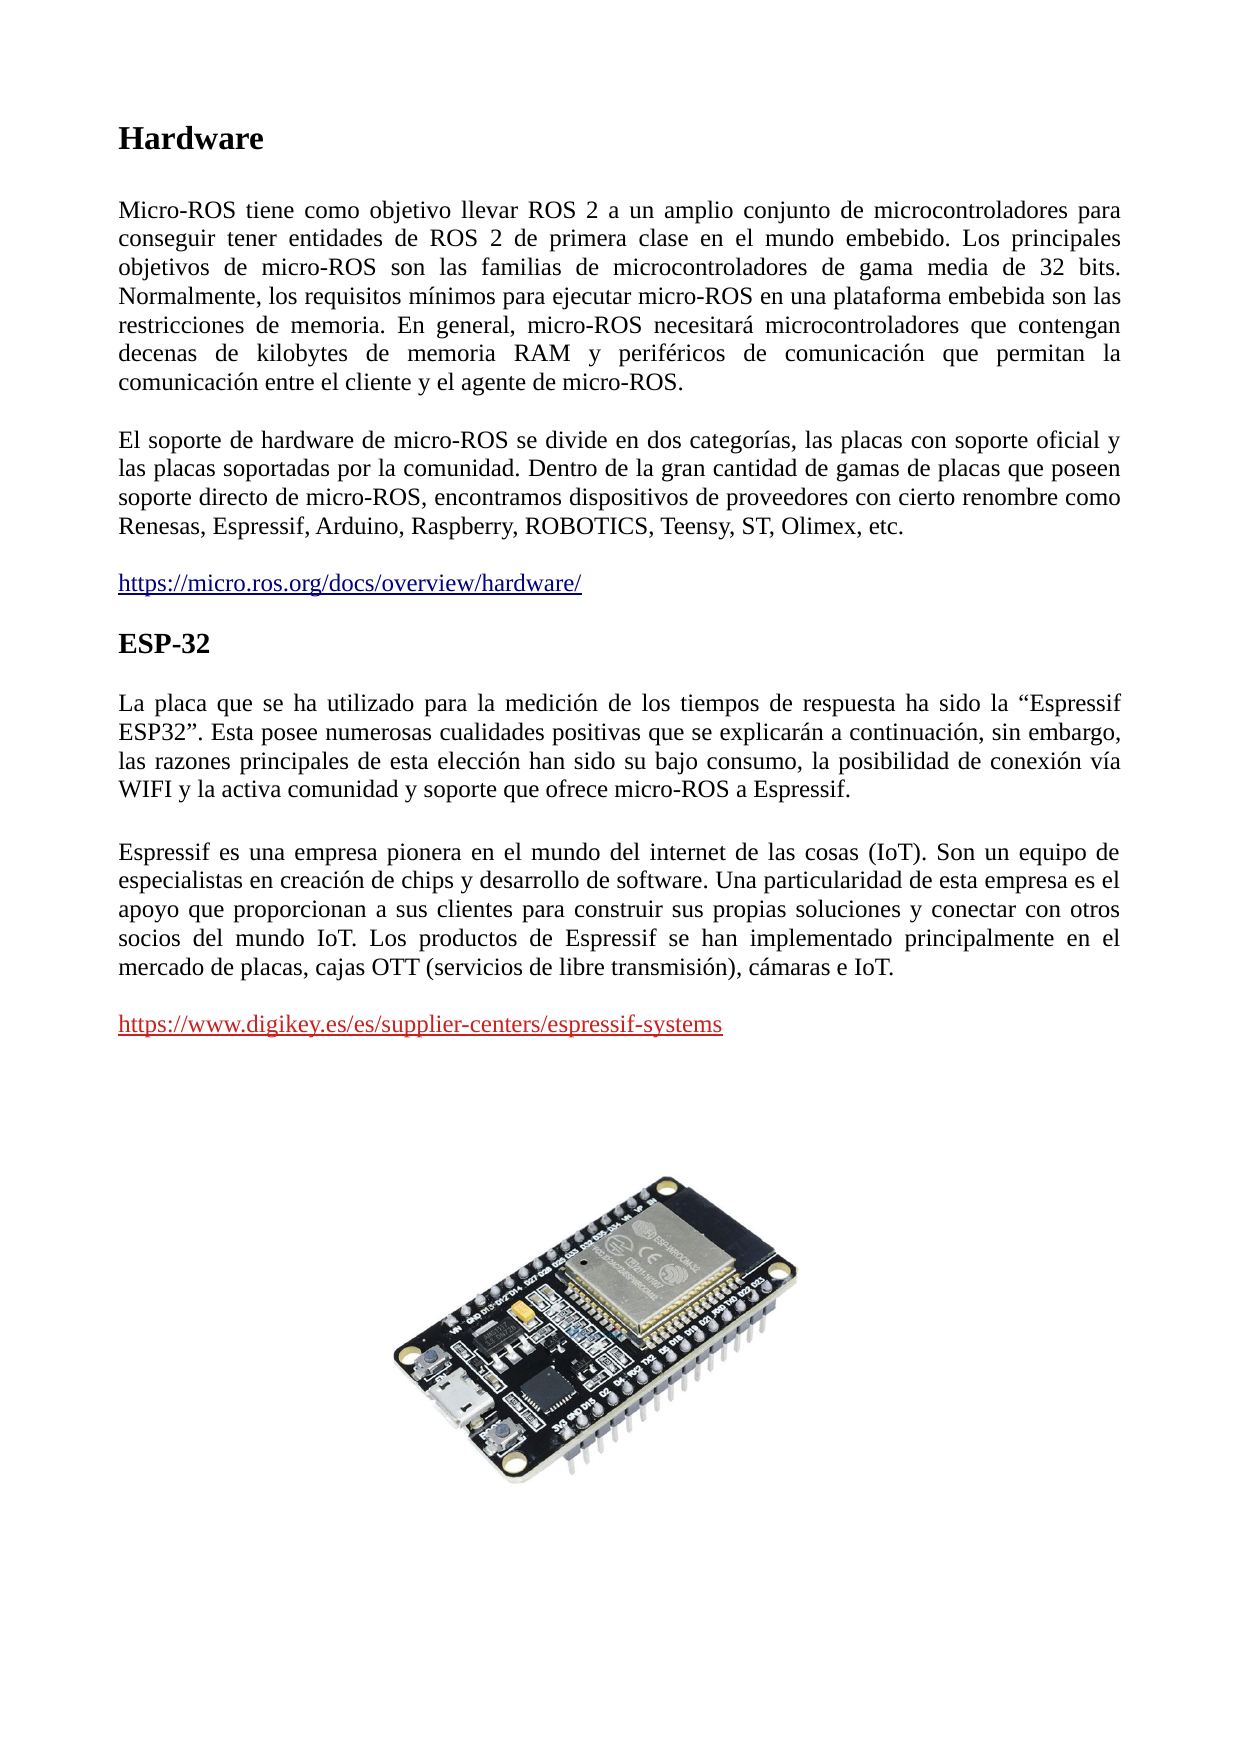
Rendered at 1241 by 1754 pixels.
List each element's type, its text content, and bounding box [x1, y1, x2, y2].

text https://micro.ros.org/docs/overview/hardware/ [118, 568, 1122, 597]
text https://www.digikey.es/es/supplier-centers/espressif-systems [118, 1009, 1122, 1038]
text El soporte de hardware de micro-ROS se divide en dos categorías, las placas con soporte oficial y las placas soportadas por la comunidad. Dentro de la gran cantidad de gamas de placas que poseen soporte directo de micro-ROS, encontramos dispositivos de proveedores con cierto renombre como Renesas, Espressif, Arduino, Raspberry, ROBOTICS, Teensy, ST, Olimex, etc. [118, 425, 1122, 540]
text Espressif es una empresa pionera en el mundo del internet de las cosas (IoT). Son un equipo de especialistas en creación de chips y desarrollo de software. Una particularidad de esta empresa es el apoyo que proporcionan a sus clientes para construir sus propias soluciones y conectar con otros socios del mundo IoT. Los productos de Espressif se han implementado principalmente en el mercado de placas, cajas OTT (servicios de libre transmisión), cámaras e IoT. [118, 837, 1122, 981]
text ESP-32 [118, 626, 1122, 659]
text La placa que se ha utilizado para la medición de los tiempos de respuesta ha sido la “Espressif ESP32”. Esta posee numerosas cualidades positivas que se explicarán a continuación, sin embargo, las razones principales de esta elección han sido su bajo consumo, la posibilidad de conexión vía WIFI y la activa comunidad y soporte que ofrece micro-ROS a Espressif. [118, 688, 1122, 803]
picture [353, 1151, 853, 1509]
text Hardware [118, 118, 1122, 156]
text Micro-ROS tiene como objetivo llevar ROS 2 a un amplio conjunto de microcontroladores para conseguir tener entidades de ROS 2 de primera clase en el mundo embebido. Los principales objetivos de micro-ROS son las familias de microcontroladores de gama media de 32 bits. Normalmente, los requisitos mínimos para ejecutar micro-ROS en una plataforma embebida son las restricciones de memoria. En general, micro-ROS necesitará microcontroladores que contengan decenas de kilobytes de memoria RAM y periféricos de comunicación que permitan la comunicación entre el cliente y el agente de micro-ROS. [118, 195, 1122, 396]
